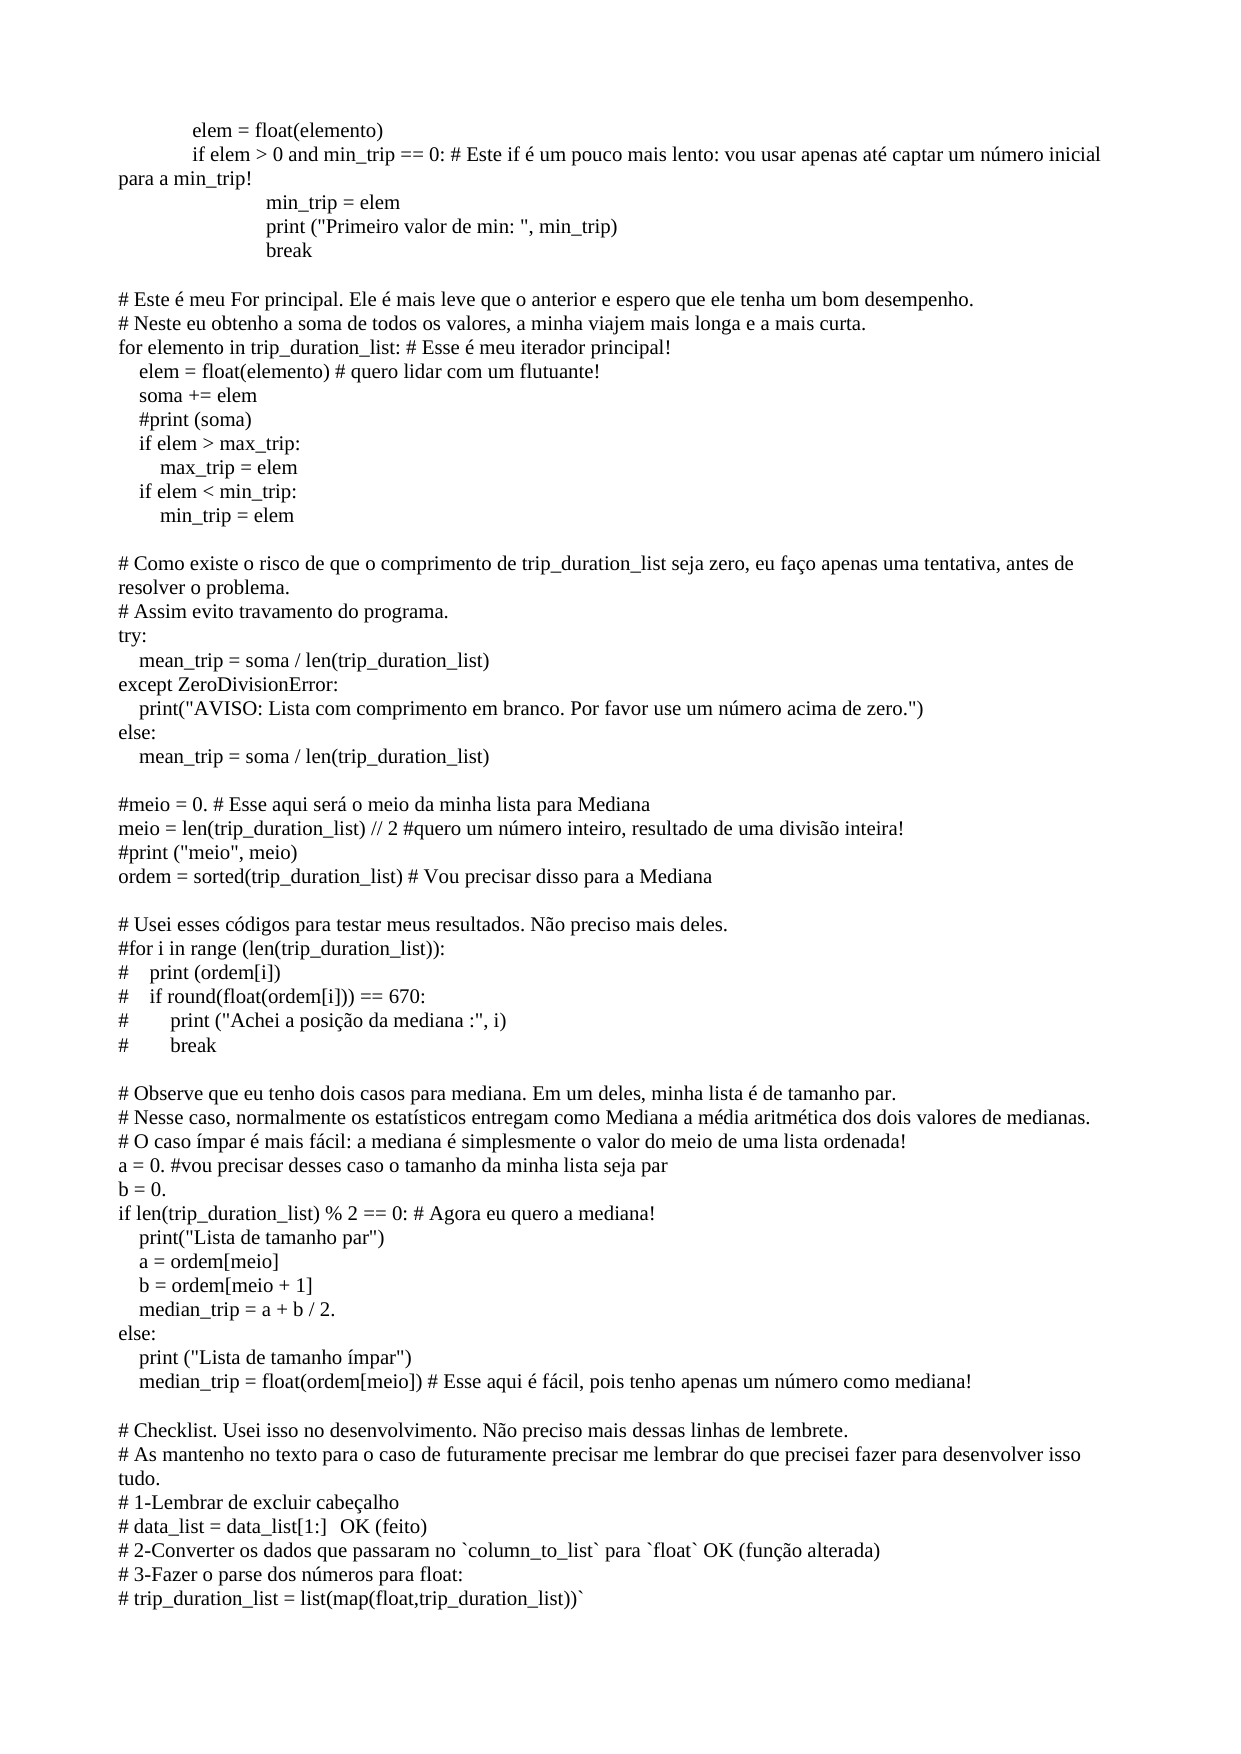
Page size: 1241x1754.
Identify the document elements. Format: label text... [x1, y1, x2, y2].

text else: [118, 1321, 1122, 1345]
text # Observe que eu tenho dois casos para mediana. Em um deles, minha lista é de tamanho par. [118, 1081, 1122, 1105]
text print("Lista de tamanho par") [118, 1225, 1122, 1249]
text #meio = 0. # Esse aqui será o meio da minha lista para Mediana [118, 792, 1122, 816]
text min_trip = elem [118, 503, 1122, 527]
text print ("Primeiro valor de min: ", min_trip) [118, 214, 1122, 238]
text # break [118, 1032, 1122, 1057]
text # Como existe o risco de que o comprimento de trip_duration_list seja zero, eu faço apenas uma tentativa, antes de resolver o problema. [118, 551, 1122, 599]
text else: [118, 720, 1122, 744]
text # if round(float(ordem[i])) == 670: [118, 984, 1122, 1008]
text print ("Lista de tamanho ímpar") [118, 1345, 1122, 1369]
text median_trip = float(ordem[meio]) # Esse aqui é fácil, pois tenho apenas um número como mediana! [118, 1369, 1122, 1393]
text # Neste eu obtenho a soma de todos os valores, a minha viajem mais longa e a mais curta. [118, 311, 1122, 335]
text # Nesse caso, normalmente os estatísticos entregam como Mediana a média aritmética dos dois valores de medianas. [118, 1105, 1122, 1129]
text a = ordem[meio] [118, 1249, 1122, 1273]
text #print (soma) [118, 407, 1122, 431]
text b = ordem[meio + 1] [118, 1273, 1122, 1297]
text # data_list = data_list[1:] OK (feito) [118, 1514, 1122, 1538]
text try: [118, 623, 1122, 647]
text # As mantenho no texto para o caso de futuramente precisar me lembrar do que precisei fazer para desenvolver isso tudo. [118, 1442, 1122, 1490]
text if len(trip_duration_list) % 2 == 0: # Agora eu quero a mediana! [118, 1201, 1122, 1225]
text #for i in range (len(trip_duration_list)): [118, 936, 1122, 960]
text for elemento in trip_duration_list: # Esse é meu iterador principal! [118, 335, 1122, 359]
text if elem > 0 and min_trip == 0: # Este if é um pouco mais lento: vou usar apenas até captar um número inicial para a min_trip! [118, 142, 1122, 190]
text print("AVISO: Lista com comprimento em branco. Por favor use um número acima de zero.") [118, 696, 1122, 720]
text # print ("Achei a posição da mediana :", i) [118, 1008, 1122, 1032]
text # 3-Fazer o parse dos números para float: [118, 1562, 1122, 1586]
text # Este é meu For principal. Ele é mais leve que o anterior e espero que ele tenha um bom desempenho. [118, 287, 1122, 311]
text # Checklist. Usei isso no desenvolvimento. Não preciso mais dessas linhas de lembrete. [118, 1417, 1122, 1442]
text #print ("meio", meio) [118, 840, 1122, 864]
text # Assim evito travamento do programa. [118, 599, 1122, 623]
text b = 0. [118, 1177, 1122, 1201]
text soma += elem [118, 383, 1122, 407]
text # 1-Lembrar de excluir cabeçalho [118, 1490, 1122, 1514]
text # print (ordem[i]) [118, 960, 1122, 984]
text median_trip = a + b / 2. [118, 1297, 1122, 1321]
text mean_trip = soma / len(trip_duration_list) [118, 647, 1122, 672]
text elem = float(elemento) [118, 118, 1122, 142]
text a = 0. #vou precisar desses caso o tamanho da minha lista seja par [118, 1153, 1122, 1177]
text except ZeroDivisionError: [118, 672, 1122, 696]
text min_trip = elem [118, 190, 1122, 214]
text # O caso ímpar é mais fácil: a mediana é simplesmente o valor do meio de uma lista ordenada! [118, 1129, 1122, 1153]
text max_trip = elem [118, 455, 1122, 479]
text if elem > max_trip: [118, 431, 1122, 455]
text mean_trip = soma / len(trip_duration_list) [118, 744, 1122, 768]
text # Usei esses códigos para testar meus resultados. Não preciso mais deles. [118, 912, 1122, 936]
text if elem < min_trip: [118, 479, 1122, 503]
text # 2-Converter os dados que passaram no `column_to_list` para `float` OK (função alterada) [118, 1538, 1122, 1562]
text meio = len(trip_duration_list) // 2 #quero um número inteiro, resultado de uma divisão inteira! [118, 816, 1122, 840]
text elem = float(elemento) # quero lidar com um flutuante! [118, 359, 1122, 383]
text ordem = sorted(trip_duration_list) # Vou precisar disso para a Mediana [118, 864, 1122, 888]
text break [118, 238, 1122, 262]
text # trip_duration_list = list(map(float,trip_duration_list))` [118, 1586, 1122, 1610]
